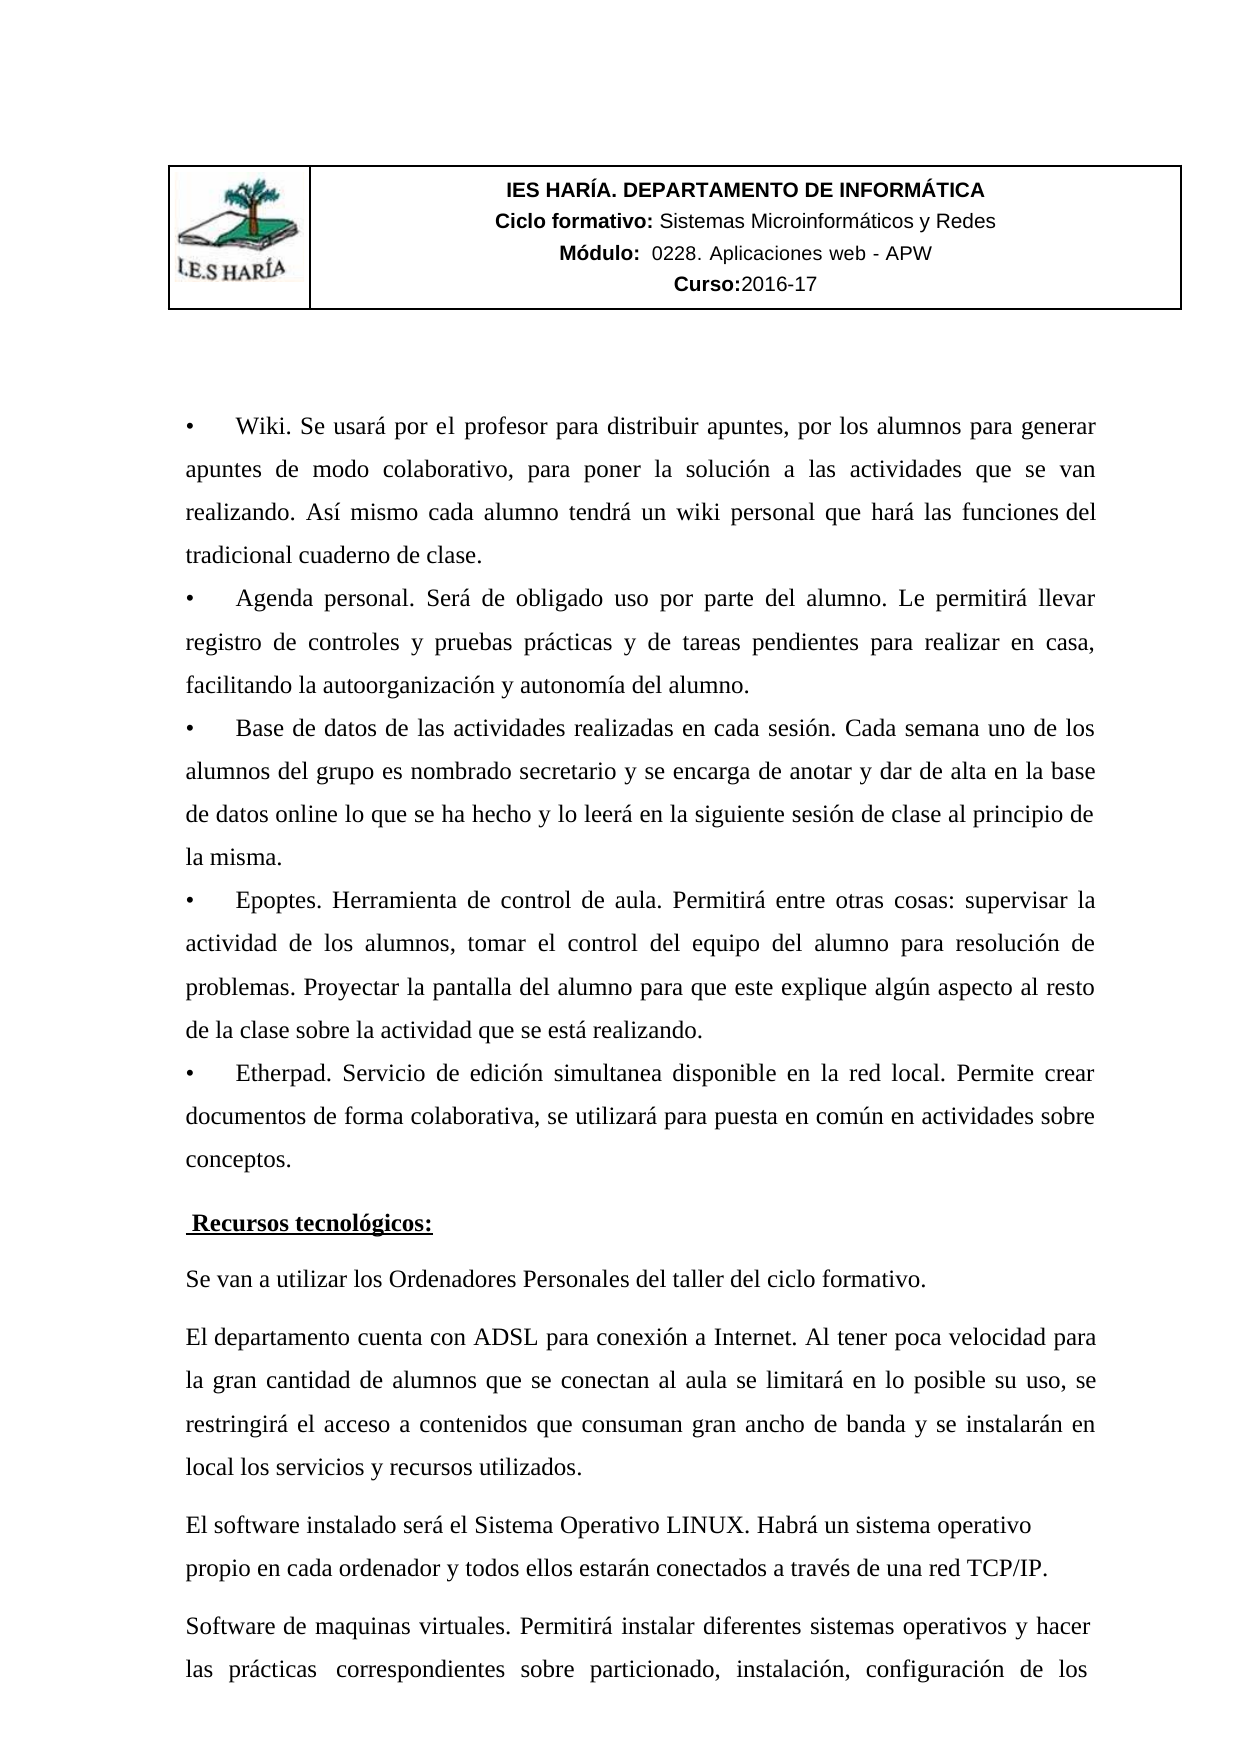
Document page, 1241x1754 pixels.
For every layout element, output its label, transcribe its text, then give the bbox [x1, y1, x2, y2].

picture [174, 172, 305, 282]
text • Base de datos de las actividades realizadas en cada sesión. Cada semana uno de los alumnos del grupo es nombrado secretario y se encarga de anotar y dar de alta en la base de datos online lo que se ha hecho y lo leerá en la siguiente sesión de clase al principio de la misma. [185, 713, 1096, 871]
text • Epoptes. Herramienta de control de aula. Permitirá entre otras cosas: supervisar la actividad de los alumnos, tomar el control del equipo del alumno para resolución de problemas. Proyectar la pantalla del alumno para que este explique algún aspecto al resto de la clase sobre la actividad que se está realizando. [185, 885, 1096, 1043]
text • Wiki. Se usará por el profesor para distribuir apuntes, por los alumnos para generar apuntes de modo colaborativo, para poner la solución a las actividades que se van realizando. Así mismo cada alumno tendrá un wiki personal que hará las funciones del tradicional cuaderno de clase. [185, 411, 1096, 569]
text El software instalado será el Sistema Operativo LINUX. Habrá un sistema operativo propio en cada ordenador y todos ellos estarán conectados a través de una red TCP/IP. [185, 1510, 1096, 1582]
text Recursos tecnológicos: [185, 1208, 1096, 1236]
text Se van a utilizar los Ordenadores Personales del taller del ciclo formativo. [185, 1264, 1096, 1293]
text • Etherpad. Servicio de edición simultanea disponible en la red local. Permite crear documentos de forma colaborativa, se utilizará para puesta en común en actividades sobre conceptos. [185, 1058, 1096, 1173]
text Software de maquinas virtuales. Permitirá instalar diferentes sistemas operativos y hacer las prácticas correspondientes sobre particionado, instalación, configuración de los [185, 1611, 1096, 1683]
text • Agenda personal. Será de obligado uso por parte del alumno. Le permitirá llevar registro de controles y pruebas prácticas y de tareas pendientes para realizar en casa, facilitando la autoorganización y autonomía del alumno. [185, 583, 1096, 698]
text El departamento cuenta con ADSL para conexión a Internet. Al tener poca velocidad para la gran cantidad de alumnos que se conectan al aula se limitará en lo posible su uso, se restringirá el acceso a contenidos que consuman gran ancho de banda y se instalarán en local los servicios y recursos utilizados. [185, 1322, 1096, 1481]
